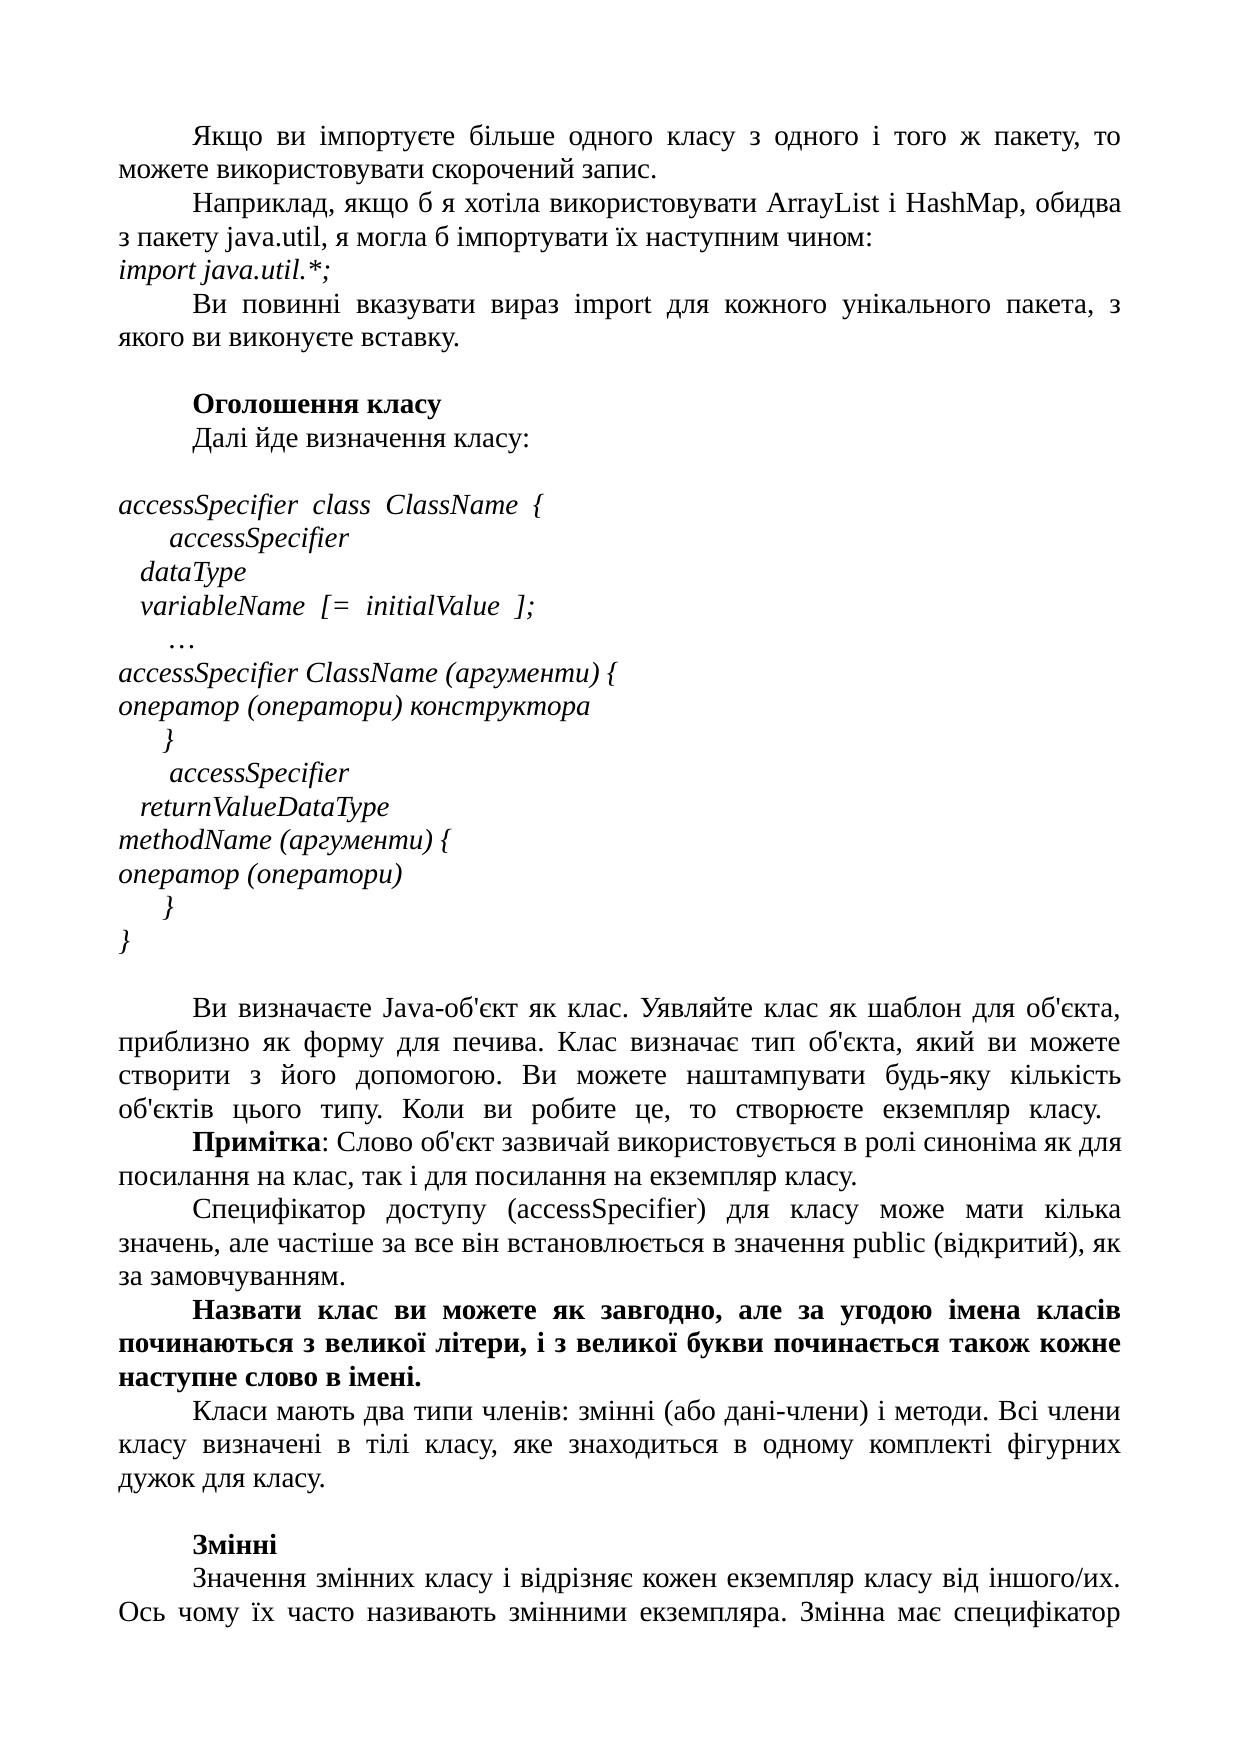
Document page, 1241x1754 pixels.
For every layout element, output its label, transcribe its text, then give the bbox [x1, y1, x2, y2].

text Оголошення класу [118, 386, 1122, 420]
text dataType [118, 554, 1122, 588]
text Ви визначаєте Java-об'єкт як клас. Уявляйте клас як шаблон для об'єкта, приблизно як форму для печива. Клас визначає тип об'єкта, який ви можете створити з його допомогою. Ви можете наштампувати будь-яку кількість об'єктів цього типу. Коли ви робите це, то створюєте екземпляр класу. Примітка: Слово об'єкт зазвичай використовується в ролі синоніма як для посилання на клас, так і для посилання на екземпляр класу. [118, 990, 1122, 1191]
text Змінні [118, 1527, 1122, 1560]
text methodName (аргументи) { [118, 822, 1122, 856]
text accessSpecifier class ClassName { [118, 487, 1122, 521]
text Специфікатор доступу (accessSpecifier) для класу може мати кілька значень, але частіше за все він встановлюється в значення public (відкритий), як за замовчуванням. [118, 1191, 1122, 1292]
text оператор (оператори) конструктора [118, 688, 1122, 722]
text Ви повинні вказувати вираз import для кожного унікального пакета, з якого ви виконуєте вставку. [118, 286, 1122, 353]
text Далі йде визначення класу: [118, 420, 1122, 453]
text } [118, 722, 1122, 755]
text Наприклад, якщо б я хотіла використовувати ArrayList і HashMap, обидва з пакету java.util, я могла б імпортувати їх наступним чином: [118, 185, 1122, 252]
text variableName [= initialValue ]; [118, 588, 1122, 621]
text Класи мають два типи членів: змінні (або дані-члени) і методи. Всі члени класу визначені в тілі класу, яке знаходиться в одному комплекті фігурних дужок для класу. [118, 1393, 1122, 1493]
text оператор (оператори) [118, 856, 1122, 889]
text accessSpecifier [118, 755, 1122, 789]
text Якщо ви імпортуєте більше одного класу з одного і того ж пакету, то можете використовувати скорочений запис. [118, 118, 1122, 185]
text } [118, 923, 1122, 957]
text } [118, 889, 1122, 923]
text Значення змінних класу і відрізняє кожен екземпляр класу від іншого/их. Ось чому їх часто називають змінними екземпляра. Змінна має специфікатор [118, 1560, 1122, 1627]
text … [118, 621, 1122, 655]
text accessSpecifier [118, 521, 1122, 554]
text returnValueDataType [118, 789, 1122, 822]
text accessSpecifier ClassName (аргументи) { [118, 655, 1122, 688]
text import java.util.*; [118, 252, 1122, 286]
text Назвати клас ви можете як завгодно, але за угодою імена класів починаються з великої літери, і з великої букви починається також кожне наступне слово в імені. [118, 1292, 1122, 1393]
